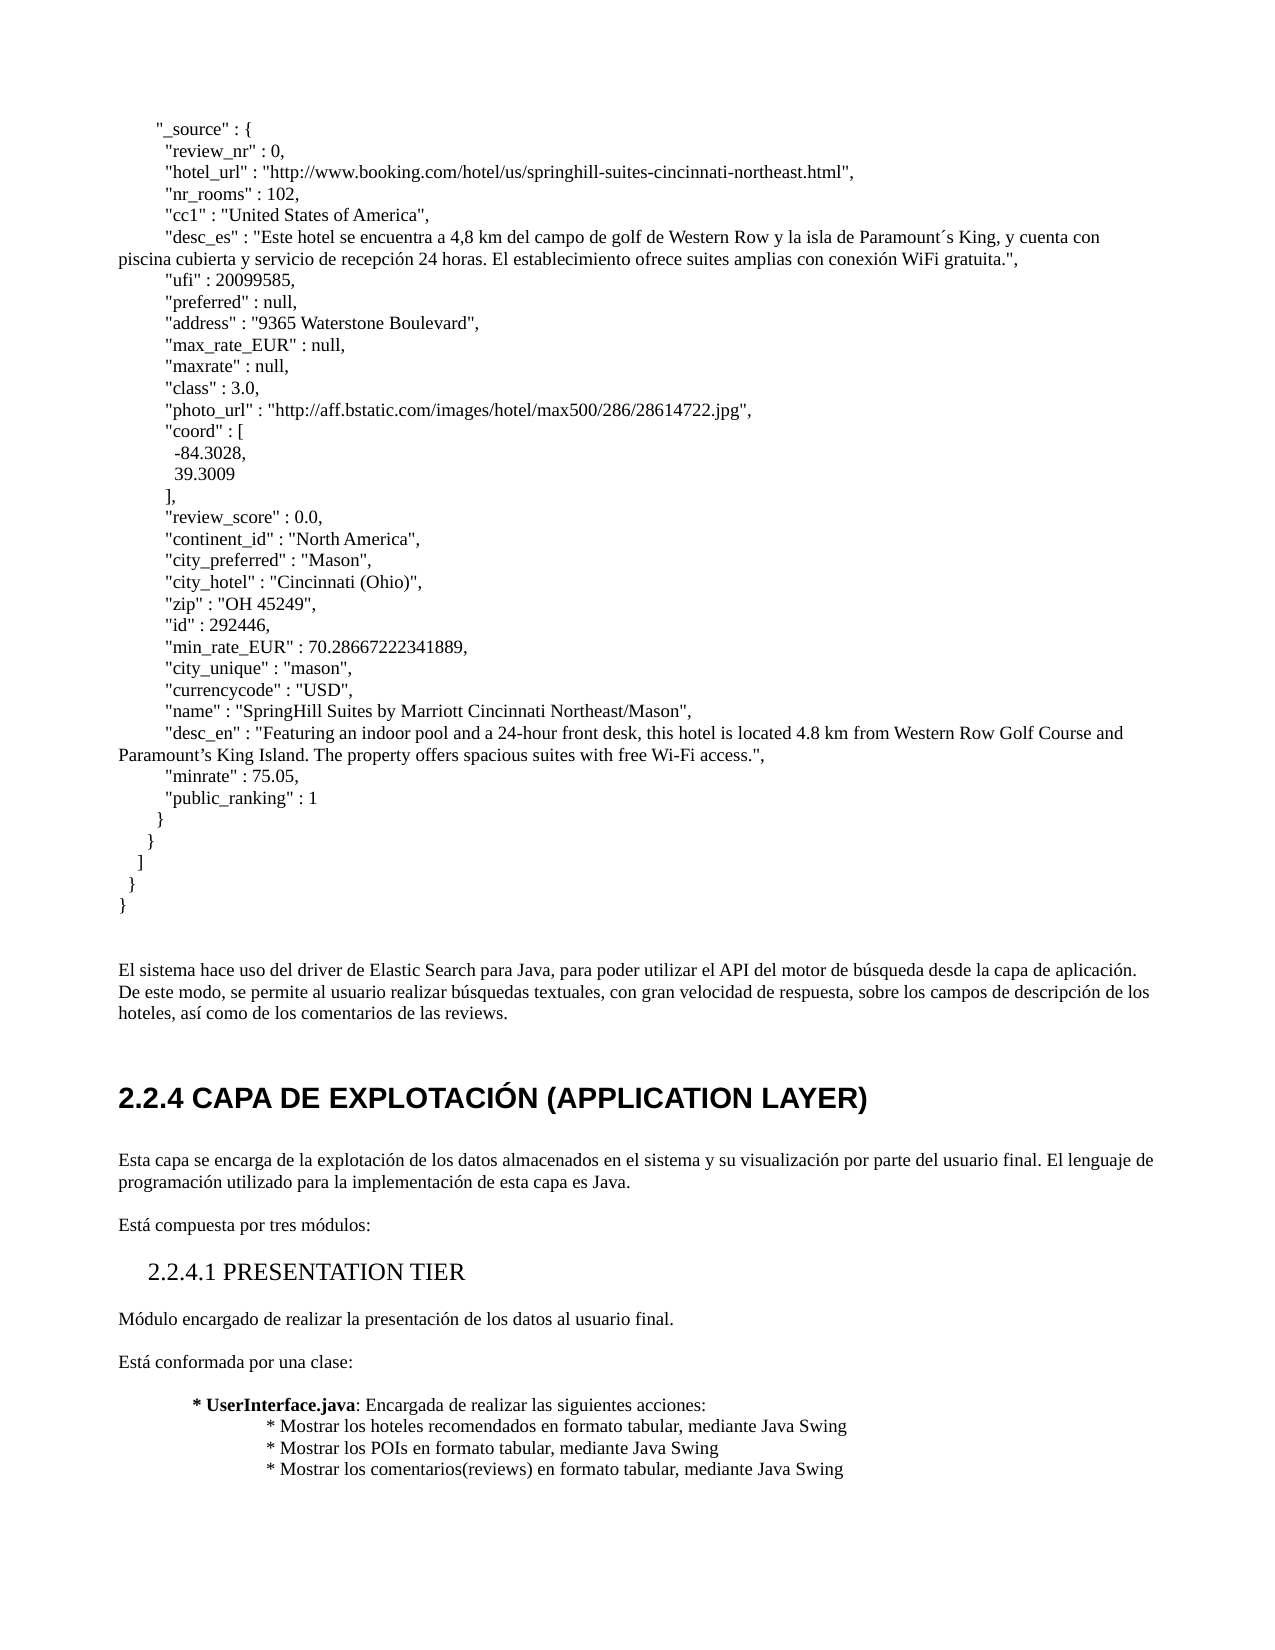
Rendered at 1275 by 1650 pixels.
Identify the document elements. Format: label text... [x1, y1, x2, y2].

text Esta capa se encarga de la explotación de los datos almacenados en el sistema y su visualización por parte del usuario final. El lenguaje de programación utilizado para la implementación de esta capa es Java. [118, 1149, 1157, 1192]
text "coord" : [ [118, 420, 1157, 442]
text } [118, 830, 1157, 851]
text } [118, 894, 1157, 916]
text ], [118, 485, 1157, 506]
text * Mostrar los hoteles recomendados en formato tabular, mediante Java Swing [118, 1415, 1157, 1437]
text "ufi" : 20099585, [118, 269, 1157, 291]
text ] [118, 851, 1157, 873]
text -84.3028, [118, 442, 1157, 463]
text * UserInterface.java: Encargada de realizar las siguientes acciones: [118, 1394, 1157, 1415]
text "cc1" : "United States of America", [118, 204, 1157, 226]
text "zip" : "OH 45249", [118, 592, 1157, 614]
text "maxrate" : null, [118, 355, 1157, 377]
subtitle 2.2.4 CAPA DE EXPLOTACIÓN (APPLICATION LAYER) [118, 1081, 1157, 1115]
text "photo_url" : "http://aff.bstatic.com/images/hotel/max500/286/28614722.jpg", [118, 398, 1157, 420]
text "nr_rooms" : 102, [118, 183, 1157, 204]
text "city_hotel" : "Cincinnati (Ohio)", [118, 571, 1157, 592]
text "id" : 292446, [118, 614, 1157, 636]
text "city_preferred" : "Mason", [118, 549, 1157, 571]
text El sistema hace uso del driver de Elastic Search para Java, para poder utilizar el API del motor de búsqueda desde la capa de aplicación. De este modo, se permite al usuario realizar búsquedas textuales, con gran velocidad de respuesta, sobre los campos de descripción de los hoteles, así como de los comentarios de las reviews. [118, 959, 1157, 1024]
text * Mostrar los comentarios(reviews) en formato tabular, mediante Java Swing [118, 1458, 1157, 1480]
text "min_rate_EUR" : 70.28667222341889, [118, 636, 1157, 657]
text "desc_en" : "Featuring an indoor pool and a 24-hour front desk, this hotel is located 4.8 km from Western Row Golf Course and Paramount’s King Island. The property offers spacious suites with free Wi-Fi access.", [118, 722, 1157, 765]
text * Mostrar los POIs en formato tabular, mediante Java Swing [118, 1437, 1157, 1458]
text Módulo encargado de realizar la presentación de los datos al usuario final. [118, 1307, 1157, 1329]
text "hotel_url" : "http://www.booking.com/hotel/us/springhill-suites-cincinnati-northeast.html", [118, 161, 1157, 183]
text "max_rate_EUR" : null, [118, 334, 1157, 355]
text "public_ranking" : 1 [118, 787, 1157, 808]
text "city_unique" : "mason", [118, 657, 1157, 679]
text "review_score" : 0.0, [118, 506, 1157, 528]
text 2.2.4.1 PRESENTATION TIER [148, 1257, 1157, 1286]
text "name" : "SpringHill Suites by Marriott Cincinnati Northeast/Mason", [118, 700, 1157, 722]
text 39.3009 [118, 463, 1157, 485]
text "desc_es" : "Este hotel se encuentra a 4,8 km del campo de golf de Western Row y la isla de Paramount´s King, y cuenta con piscina cubierta y servicio de recepción 24 horas. El establecimiento ofrece suites amplias con conexión WiFi gratuita.", [118, 226, 1157, 269]
text } [118, 808, 1157, 830]
text "preferred" : null, [118, 291, 1157, 312]
text "address" : "9365 Waterstone Boulevard", [118, 312, 1157, 334]
text "class" : 3.0, [118, 377, 1157, 398]
text Está compuesta por tres módulos: [118, 1214, 1157, 1236]
text Está conformada por una clase: [118, 1351, 1157, 1372]
text "continent_id" : "North America", [118, 528, 1157, 549]
text "review_nr" : 0, [118, 140, 1157, 161]
text } [118, 873, 1157, 894]
text "_source" : { [118, 118, 1157, 140]
text "minrate" : 75.05, [118, 765, 1157, 787]
text "currencycode" : "USD", [118, 679, 1157, 700]
